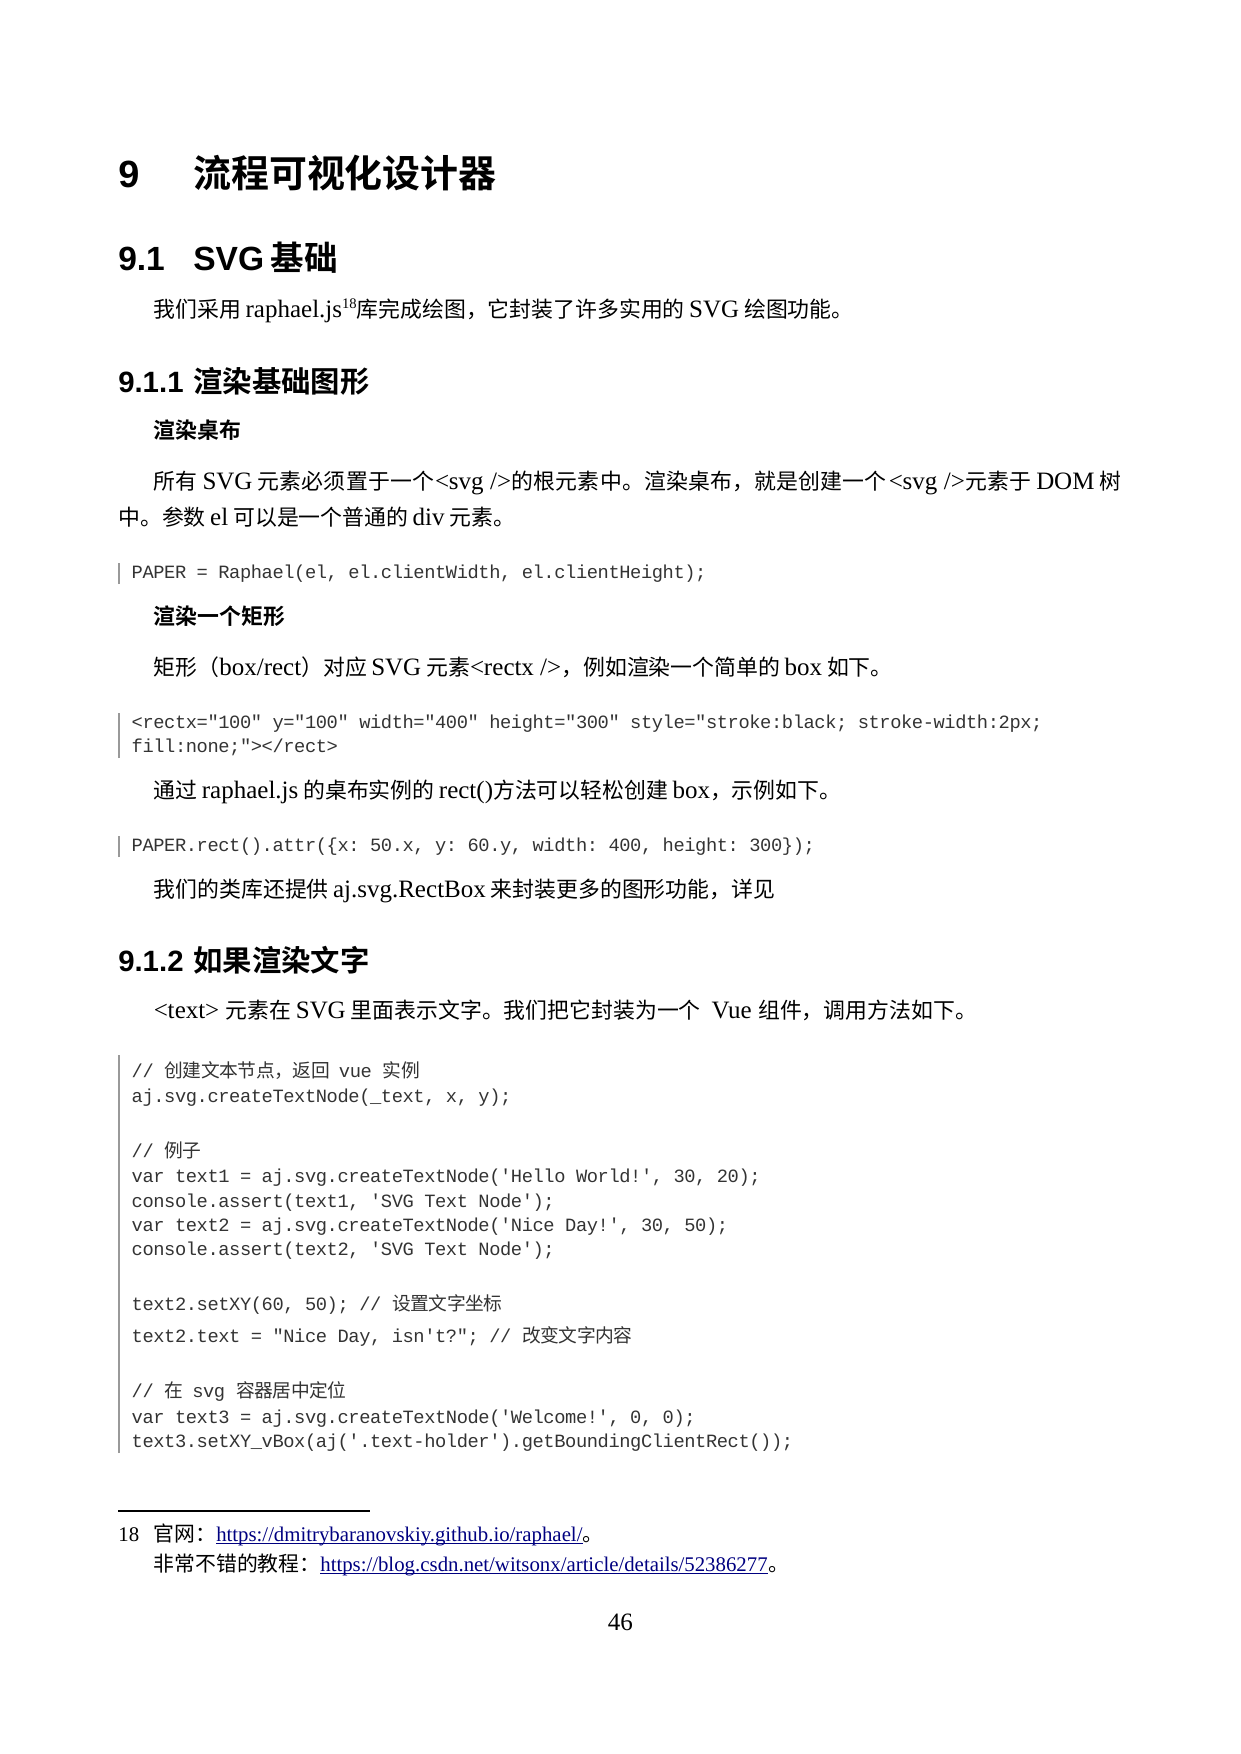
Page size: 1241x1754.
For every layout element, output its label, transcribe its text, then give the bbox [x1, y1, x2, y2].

text 所有SVG元素必须置于一个<svg />的根元素中。渲染桌布，就是创建一个<svg />元素于DOM树中。参数el可以是一个普通的div元素。 [118, 464, 1122, 532]
text 渲染桌布 [118, 413, 1122, 444]
text text2.text = "Nice Day, isn't?"; // 改变文字内容 [120, 1320, 1122, 1348]
subtitle 渲染基础图形 [118, 358, 1122, 400]
text 我们的类库还提供aj.svg.RectBox来封装更多的图形功能，详见 [118, 872, 1122, 904]
text aj.svg.createTextNode(_text, x, y); [120, 1087, 1122, 1108]
text 渲染一个矩形 [118, 599, 1122, 631]
subtitle 流程可视化设计器 [118, 143, 1122, 198]
text <text> 元素在SVG里面表示文字。我们把它封装为一个 Vue 组件，调用方法如下。 [118, 993, 1122, 1024]
text <rectx="100" y="100" width="400" height="300" style="stroke:black; stroke-width:2px; fill:none;"></rect> [120, 713, 1122, 758]
text // 创建文本节点，返回 vue 实例 [120, 1055, 1122, 1083]
text // 例子 [120, 1136, 1122, 1163]
text var text3 = aj.svg.createTextNode('Welcome!', 0, 0); [120, 1408, 1122, 1429]
text 通过raphael.js的桌布实例的rect()方法可以轻松创建box，示例如下。 [118, 773, 1122, 805]
text var text2 = aj.svg.createTextNode('Nice Day!', 30, 50); [120, 1216, 1122, 1237]
text text2.setXY(60, 50); // 设置文字坐标 [120, 1289, 1122, 1316]
text // 在 svg 容器居中定位 [120, 1376, 1122, 1403]
text console.assert(text2, 'SVG Text Node'); [120, 1240, 1122, 1261]
subtitle 如果渲染文字 [118, 938, 1122, 980]
text console.assert(text1, 'SVG Text Node'); [120, 1191, 1122, 1213]
text PAPER = Raphael(el, el.clientWidth, el.clientHeight); [120, 563, 1122, 584]
text 官网：https://dmitrybaranovskiy.github.io/raphael/。 非常不错的教程：https://blog.csdn.net/witsonx/article/details/52386277。 [118, 1517, 1122, 1578]
text PAPER.rect().attr({x: 50.x, y: 60.y, width: 400, height: 300}); [120, 836, 1122, 857]
text var text1 = aj.svg.createTextNode('Hello World!', 30, 20); [120, 1167, 1122, 1188]
text 矩形（box/rect）对应SVG元素<rectx />，例如渲染一个简单的box如下。 [118, 650, 1122, 682]
text text3.setXY_vBox(aj('.text-holder').getBoundingClientRect()); [120, 1432, 1122, 1453]
subtitle SVG基础 [118, 231, 1122, 280]
text 我们采用raphael.js库完成绘图，它封装了许多实用的SVG绘图功能。 [118, 292, 1122, 324]
